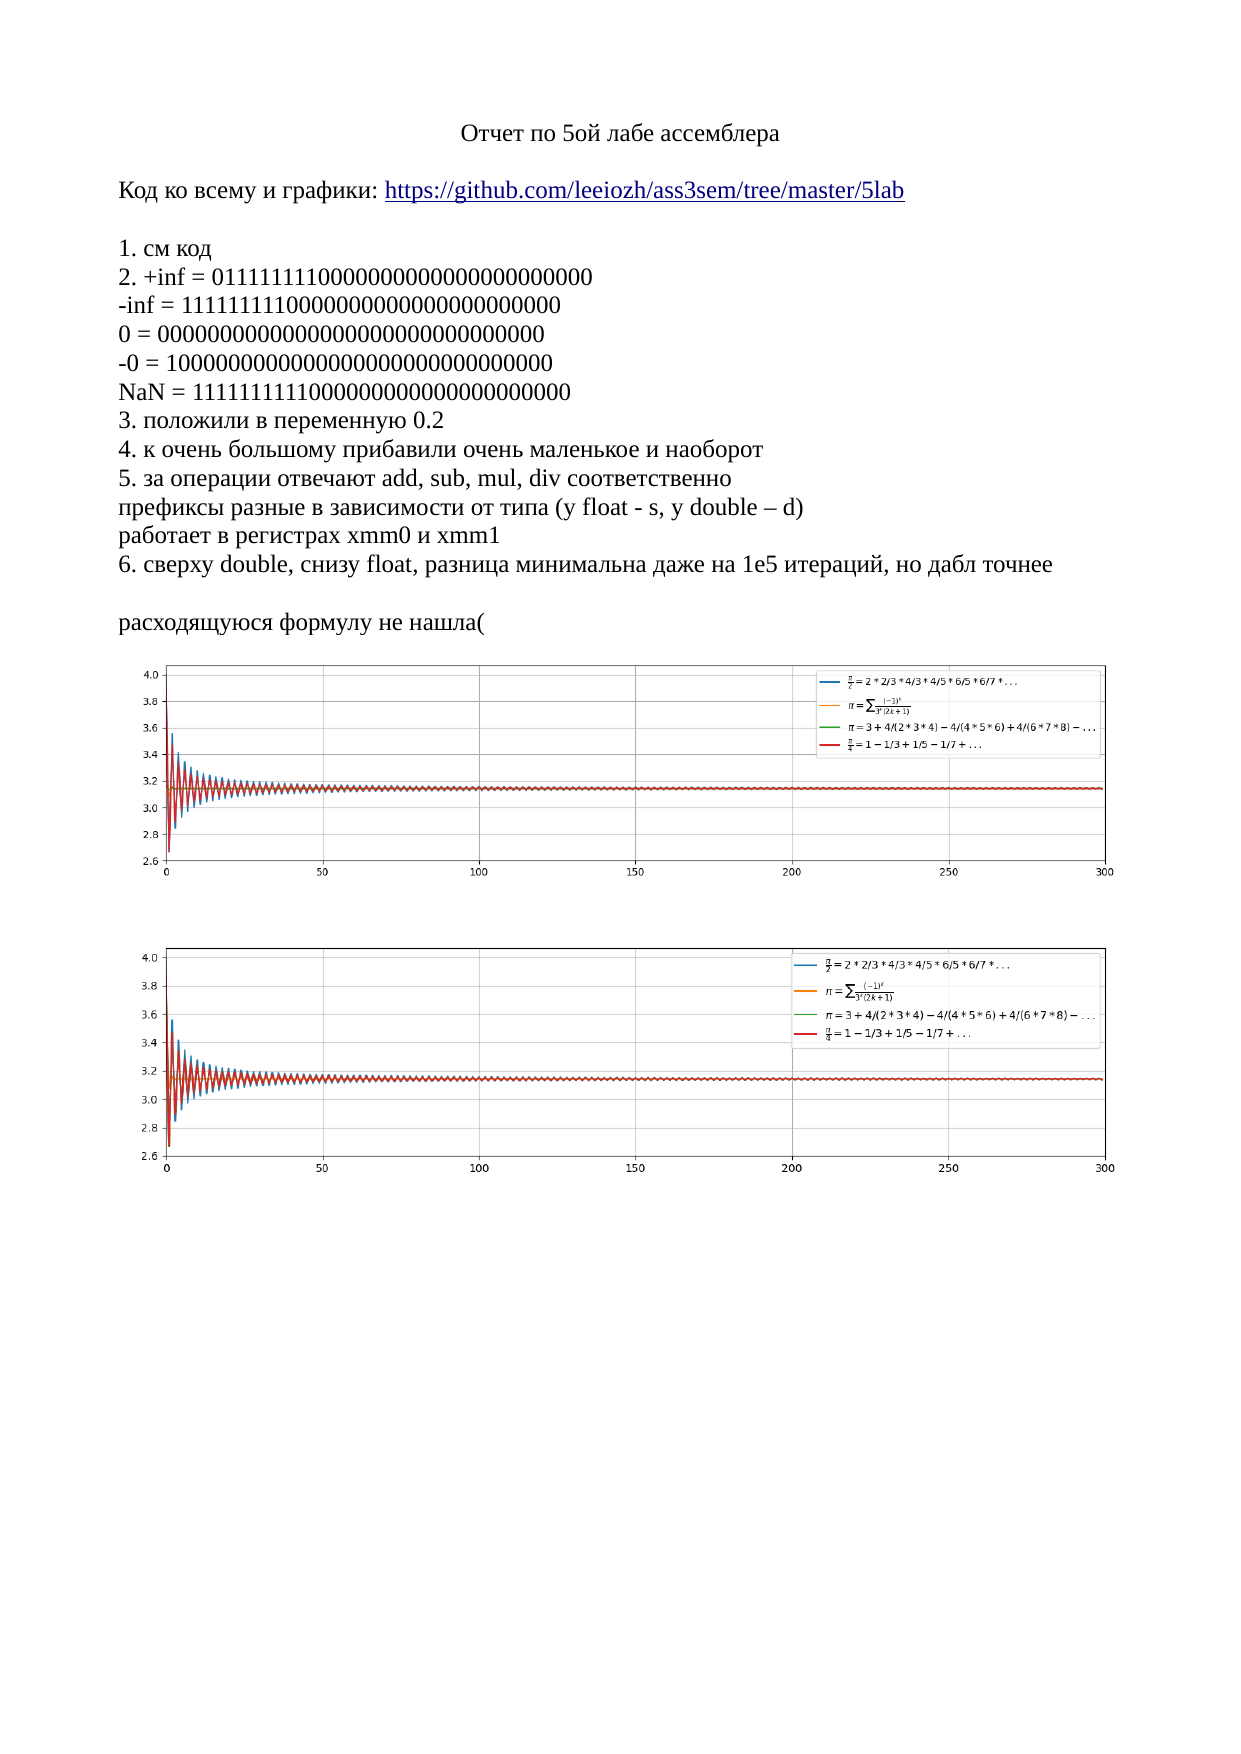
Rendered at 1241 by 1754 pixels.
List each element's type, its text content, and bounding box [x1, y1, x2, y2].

picture [14, 916, 1226, 1185]
text 4. к очень большому прибавили очень маленькое и наоборот [118, 434, 1122, 463]
text 0 = 0000000000000000000000000000000 [118, 319, 1122, 348]
text 5. за операции отвечают add, sub, mul, div соответственно префиксы разные в зависимости от типа (у float - s, у double – d) работает в регистрах xmm0 и xmm1 [118, 463, 1122, 549]
text 3. положили в переменную 0.2 [118, 406, 1122, 434]
text 2. +inf = 0111111110000000000000000000000 [118, 262, 1122, 291]
text 1. см код [118, 233, 1122, 262]
text -inf = 1111111110000000000000000000000 [118, 291, 1122, 319]
text 6. сверху double, снизу float, разница минимальна даже на 1е5 итераций, но дабл точнее расходящуюся формулу не нашла( [118, 549, 1122, 635]
text NaN = 1111111111000000000000000000000 [118, 377, 1122, 406]
text -0 = 1000000000000000000000000000000 [118, 348, 1122, 377]
picture [14, 635, 1226, 888]
text Отчет по 5ой лабе ассемблера [118, 118, 1122, 147]
text Код ко всему и графики: https://github.com/leeiozh/ass3sem/tree/master/5lab [118, 176, 1122, 204]
